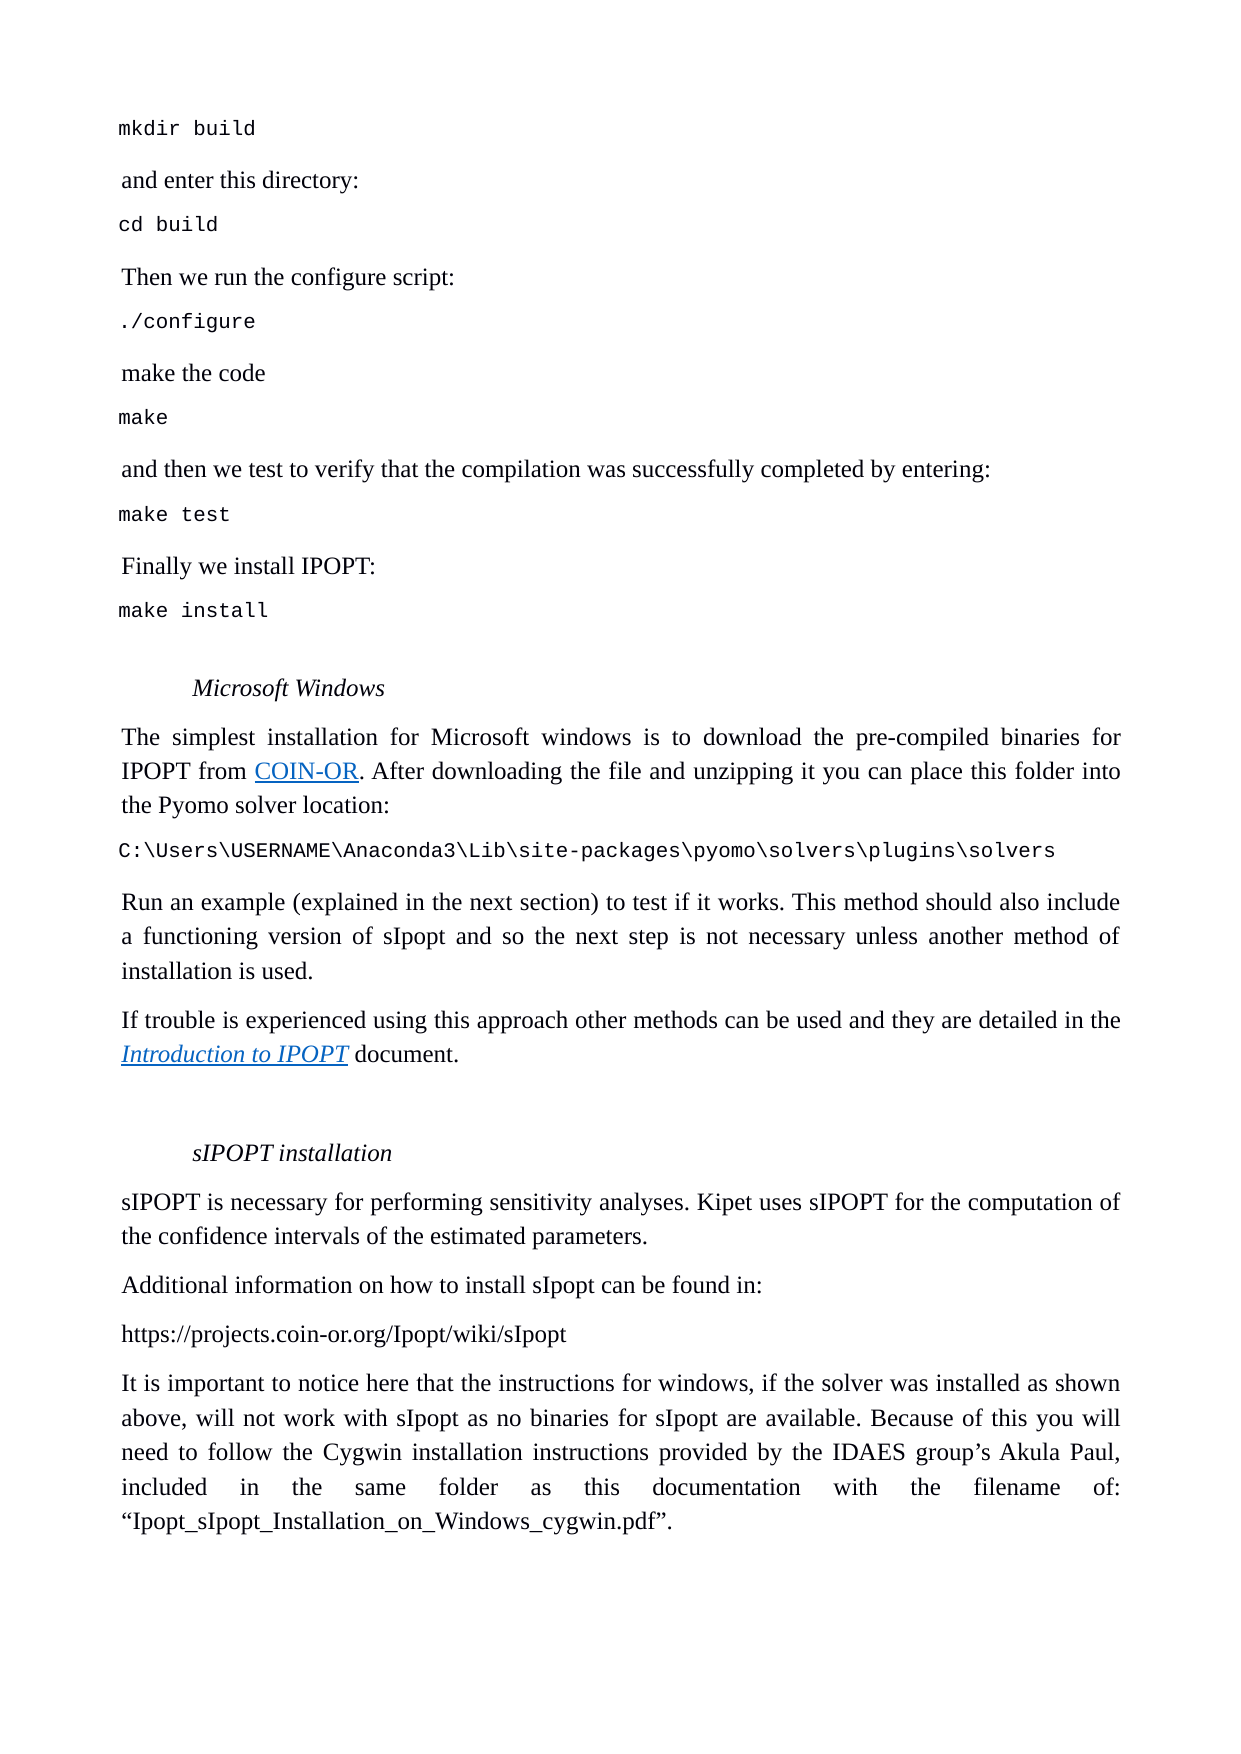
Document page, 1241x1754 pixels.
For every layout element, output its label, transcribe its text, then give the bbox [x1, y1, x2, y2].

text sIPOPT installation [121, 1138, 1122, 1166]
text Microsoft Windows [121, 673, 1122, 701]
text It is important to notice here that the instructions for windows, if the solver was installed as shown above, will not work with sIpopt as no binaries for sIpopt are available. Because of this you will need to follow the Cygwin installation instructions provided by the IDAES group’s Akula Paul, included in the same folder as this documentation with the filename of: “Ipopt_sIpopt_Installation_on_Windows_cygwin.pdf”. [121, 1368, 1122, 1535]
text Run an example (explained in the next section) to test if it works. This method should also include a functioning version of sIpopt and so the next step is not necessary unless another method of installation is used. [121, 887, 1122, 985]
text If trouble is experienced using this approach other methods can be used and they are detailed in the Introduction to IPOPT document. [121, 1005, 1122, 1068]
text and then we test to verify that the compilation was successfully completed by entering: [121, 454, 1122, 483]
text make [118, 407, 1116, 431]
text https://projects.coin-or.org/Ipopt/wiki/sIpopt [121, 1319, 1122, 1348]
text mkdir build [118, 118, 1116, 142]
text Then we run the configure script: [121, 262, 1122, 291]
text cd build [118, 214, 1116, 238]
text Finally we install IPOPT: [121, 551, 1122, 579]
text C:\Users\USERNAME\Anaconda3\Lib\site-packages\pyomo\solvers\plugins\solvers [118, 840, 1116, 863]
text and enter this directory: [121, 165, 1122, 194]
text The simplest installation for Microsoft windows is to download the pre-compiled binaries for IPOPT from COIN-OR. After downloading the file and unzipping it you can place this folder into the Pyomo solver location: [121, 722, 1122, 819]
text Additional information on how to install sIpopt can be found in: [121, 1270, 1122, 1299]
text make install [118, 600, 1116, 623]
text make the code [121, 358, 1122, 387]
text sIPOPT is necessary for performing sensitivity analyses. Kipet uses sIPOPT for the computation of the confidence intervals of the estimated parameters. [121, 1187, 1122, 1250]
text make test [118, 503, 1116, 527]
text ./configure [118, 311, 1116, 334]
